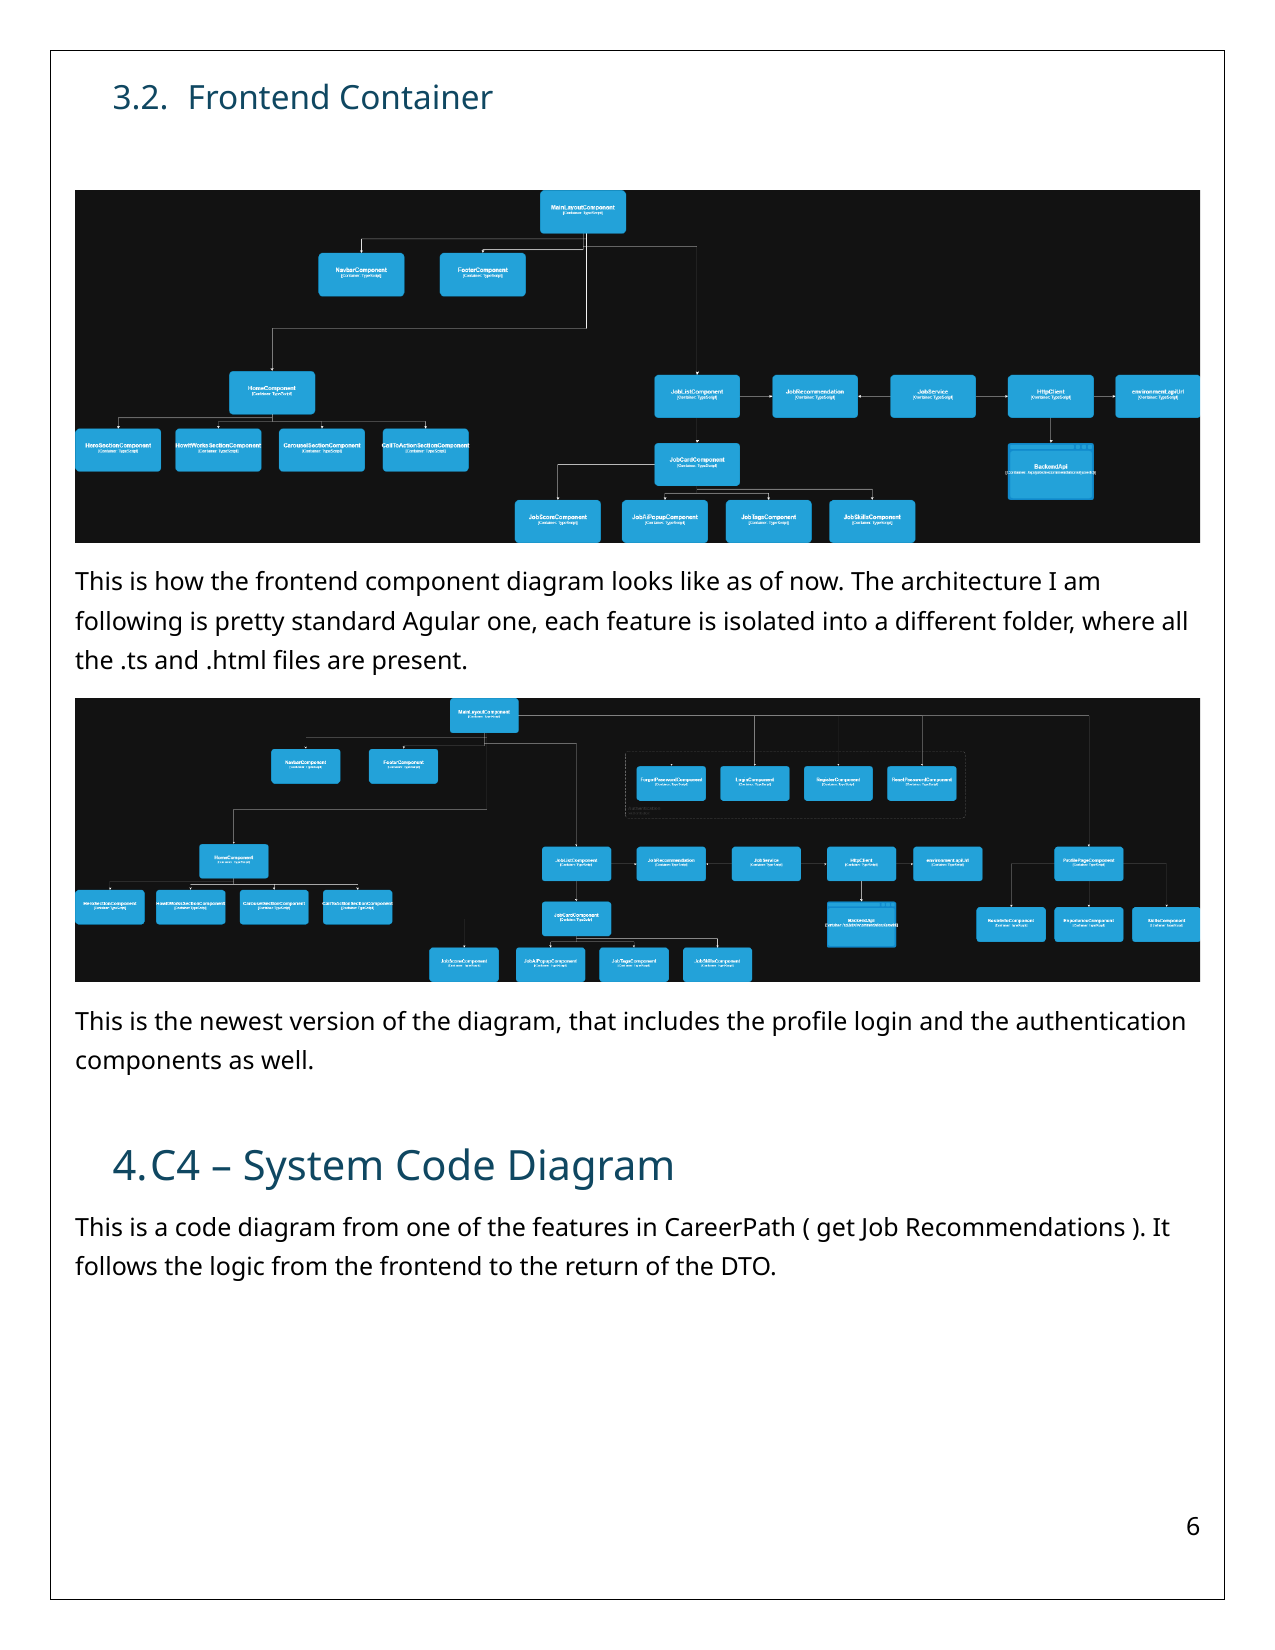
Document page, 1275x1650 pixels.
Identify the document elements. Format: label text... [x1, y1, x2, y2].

subtitle Frontend Container [112, 74, 1200, 119]
subtitle C4 – System Code Diagram [112, 1136, 1200, 1193]
text This is the newest version of the diagram, that includes the profile login and the authentication components as well. [75, 1004, 1200, 1077]
text This is a code diagram from one of the features in CareerPath ( get Job Recommendations ). It follows the logic from the frontend to the return of the DTO. [75, 1210, 1200, 1283]
text This is how the frontend component diagram looks like as of now. The architecture I am following is pretty standard Agular one, each feature is isolated into a different folder, where all the .ts and .html files are present. [75, 564, 1200, 676]
